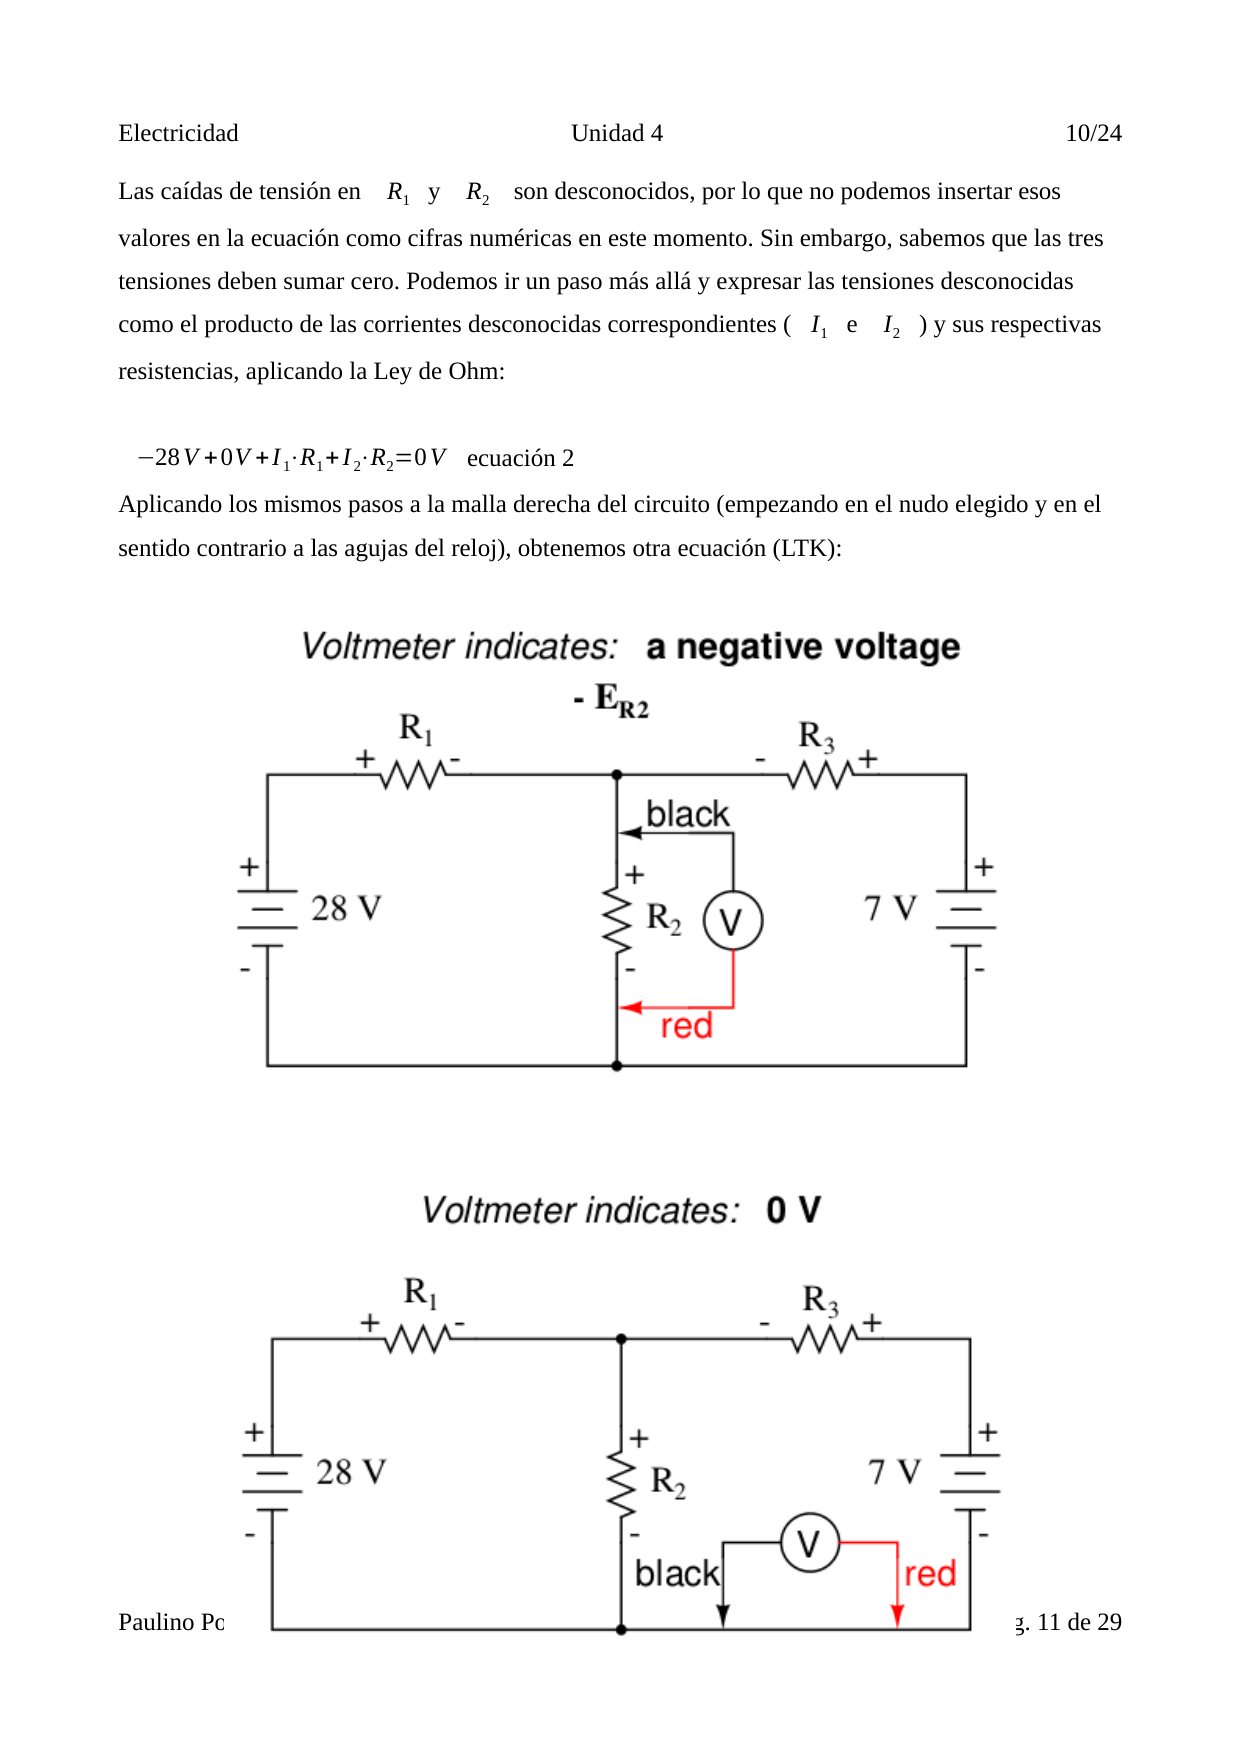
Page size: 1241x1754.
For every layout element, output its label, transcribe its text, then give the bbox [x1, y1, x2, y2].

text ecuación 2 [118, 443, 1122, 475]
text tensiones deben sumar cero. Podemos ir un paso más allá y expresar las tensiones desconocidas como el producto de las corrientes desconocidas correspondientes (e ) y sus respectivas resistencias, aplicando la Ley de Ohm: [118, 266, 1122, 385]
text Las caídas de tensión en y son desconocidos, por lo que no podemos insertar esos valores en la ecuación como cifras numéricas en este momento. Sin embargo, sabemos que las tres [118, 176, 1122, 252]
picture [224, 1179, 1017, 1639]
picture [217, 618, 1024, 1102]
text Aplicando los mismos pasos a la malla derecha del circuito (empezando en el nudo elegido y en el sentido contrario a las agujas del reloj), obtenemos otra ecuación (LTK): [118, 489, 1122, 561]
